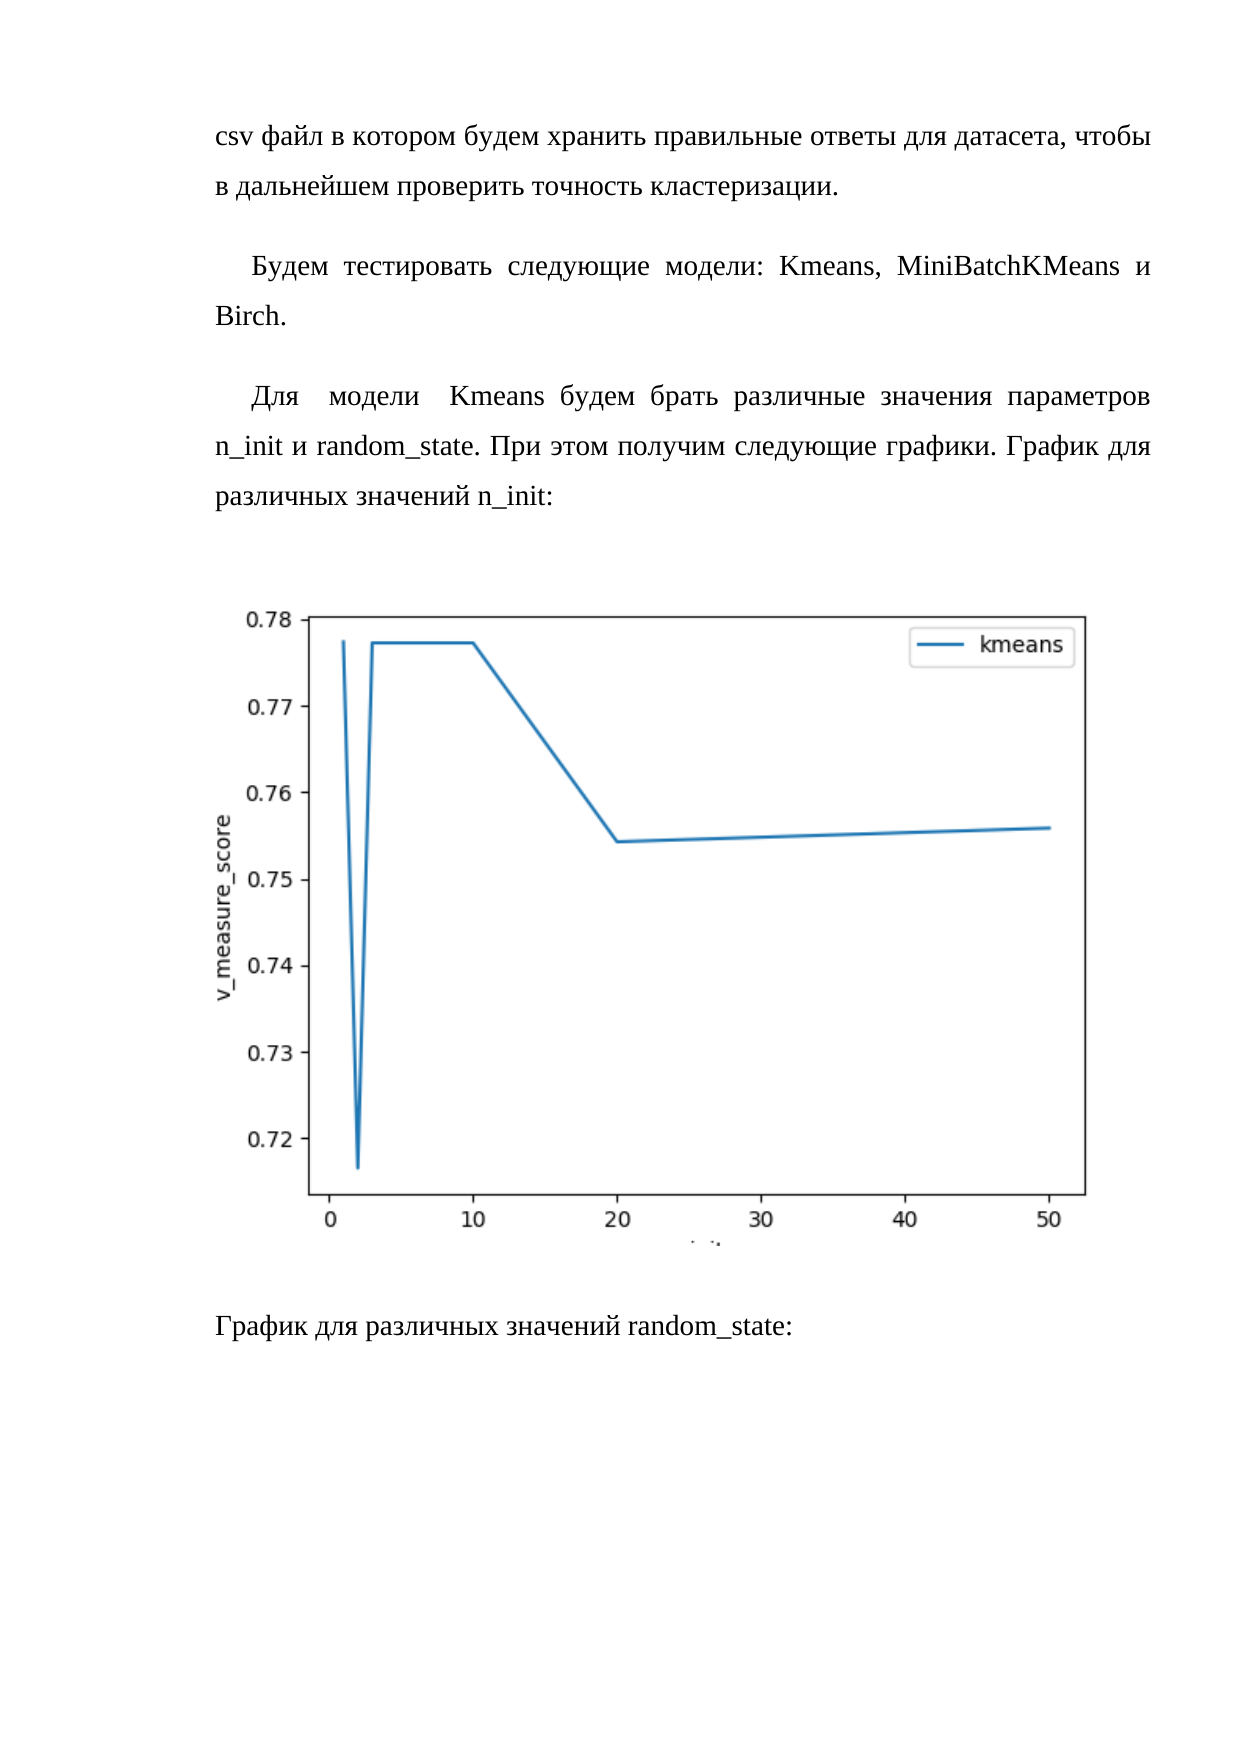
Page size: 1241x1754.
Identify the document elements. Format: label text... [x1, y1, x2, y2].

text Будем тестировать следующие модели: Kmeans, MiniBatchKMeans и Birch. [215, 248, 1152, 332]
text График для различных значений random_state: [215, 558, 1152, 1342]
picture [202, 557, 1127, 1246]
text Для модели Kmeans будем брать различные значения параметров n_init и random_state. При этом получим следующие графики. График для различных значений n_init: [215, 378, 1152, 512]
text csv файл в котором будем хранить правильные ответы для датасета, чтобы в дальнейшем проверить точность кластеризации. [215, 118, 1152, 202]
